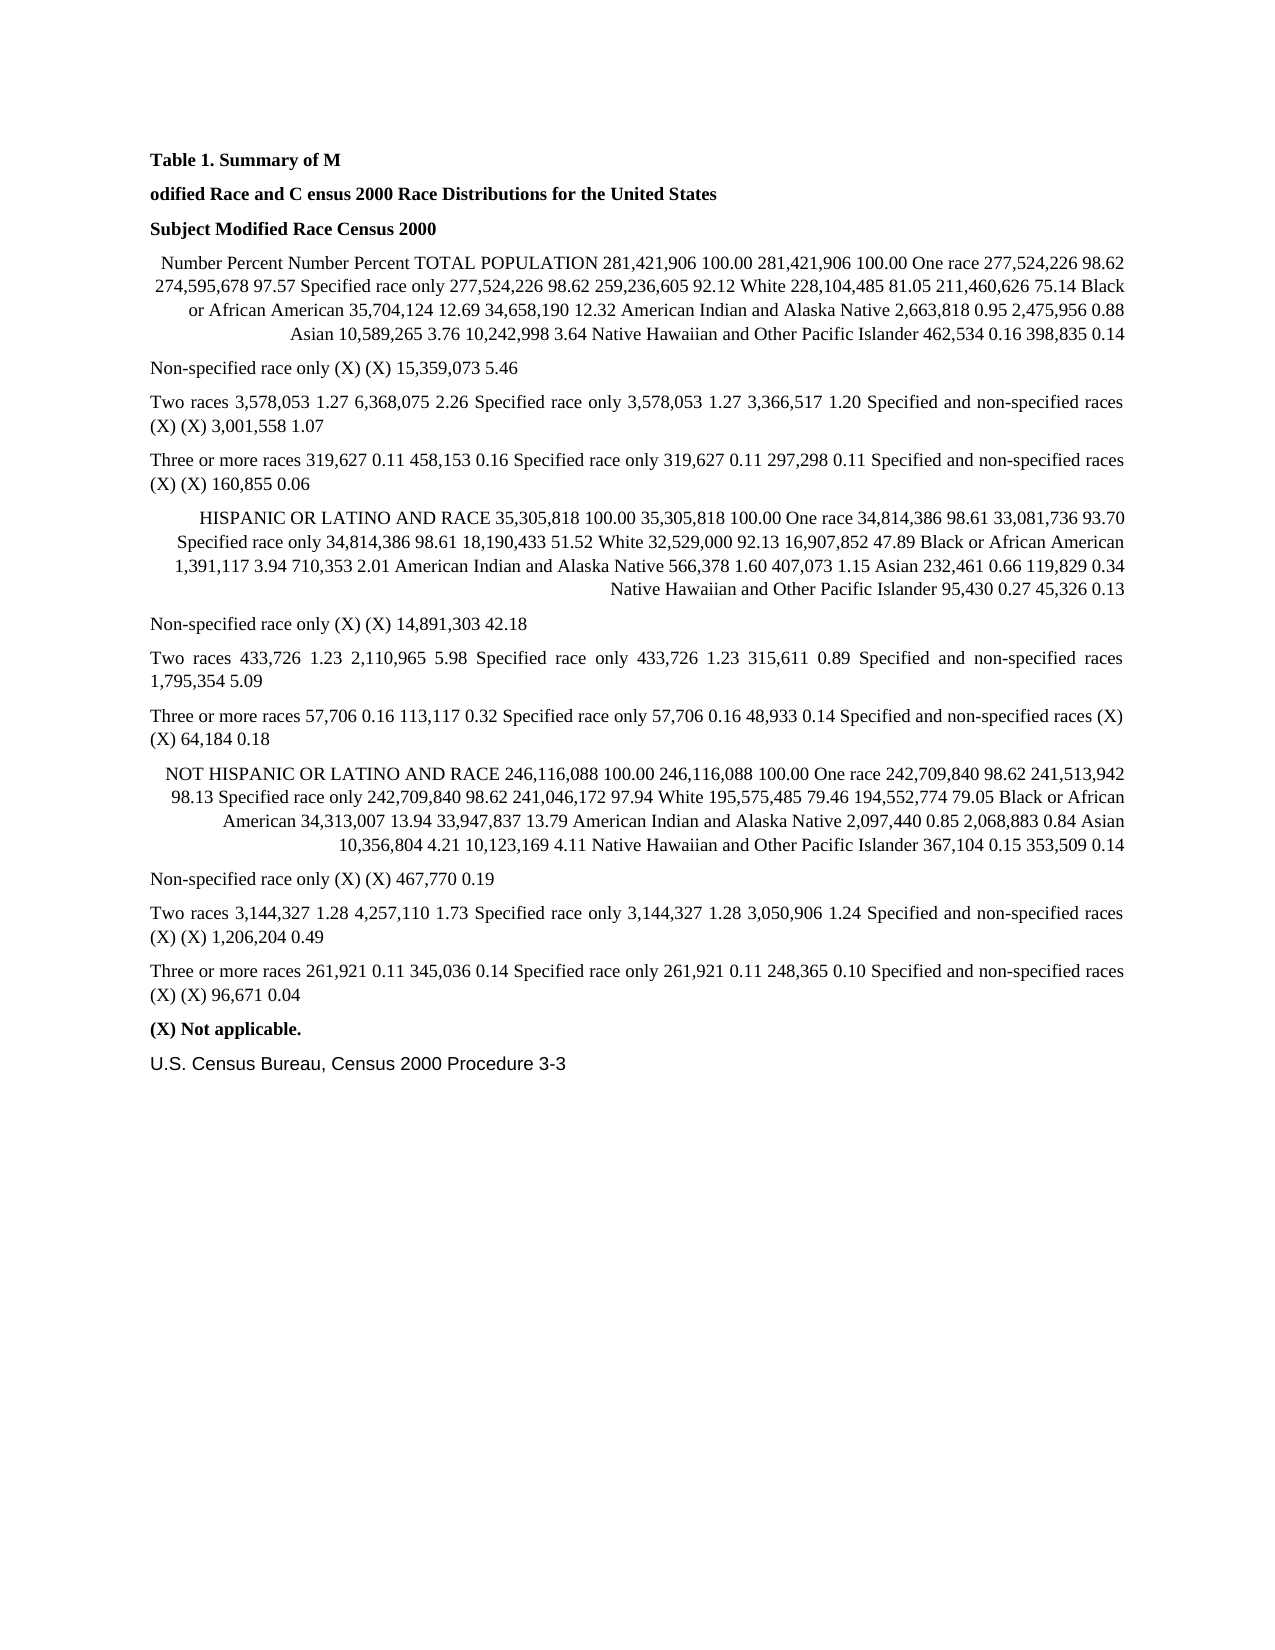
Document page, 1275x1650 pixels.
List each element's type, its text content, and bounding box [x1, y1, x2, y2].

text U.S. Census Bureau, Census 2000 Procedure 3-3 [150, 1053, 1125, 1074]
text (X) Not applicable. [150, 1019, 1125, 1039]
text HISPANIC OR LATINO AND RACE 35,305,818 100.00 35,305,818 100.00 One race 34,814,386 98.61 33,081,736 93.70 Specified race only 34,814,386 98.61 18,190,433 51.52 White 32,529,000 92.13 16,907,852 47.89 Black or African American 1,391,117 3.94 710,353 2.01 American Indian and Alaska Native 566,378 1.60 407,073 1.15 Asian 232,461 0.66 119,829 0.34 Native Hawaiian and Other Pacific Islander 95,430 0.27 45,326 0.13 [150, 508, 1125, 600]
text Non-specified race only (X) (X) 467,770 0.19 [150, 869, 1125, 889]
text Table 1. Summary of M [150, 150, 1125, 171]
text odified Race and C ensus 2000 Race Distributions for the United States [150, 184, 1125, 205]
text Three or more races 261,921 0.11 345,036 0.14 Specified race only 261,921 0.11 248,365 0.10 Specified and non-specified races (X) (X) 96,671 0.04 [150, 961, 1125, 1005]
text NOT HISPANIC OR LATINO AND RACE 246,116,088 100.00 246,116,088 100.00 One race 242,709,840 98.62 241,513,942 98.13 Specified race only 242,709,840 98.62 241,046,172 97.94 White 195,575,485 79.46 194,552,774 79.05 Black or African American 34,313,007 13.94 33,947,837 13.79 American Indian and Alaska Native 2,097,440 0.85 2,068,883 0.84 Asian 10,356,804 4.21 10,123,169 4.11 Native Hawaiian and Other Pacific Islander 367,104 0.15 353,509 0.14 [150, 763, 1125, 855]
text Three or more races 57,706 0.16 113,117 0.32 Specified race only 57,706 0.16 48,933 0.14 Specified and non-specified races (X) (X) 64,184 0.18 [150, 705, 1125, 750]
text Subject Modified Race Census 2000 [150, 218, 1125, 239]
text Three or more races 319,627 0.11 458,153 0.16 Specified race only 319,627 0.11 297,298 0.11 Specified and non-specified races (X) (X) 160,855 0.06 [150, 450, 1125, 494]
text Number Percent Number Percent TOTAL POPULATION 281,421,906 100.00 281,421,906 100.00 One race 277,524,226 98.62 274,595,678 97.57 Specified race only 277,524,226 98.62 259,236,605 92.12 White 228,104,485 81.05 211,460,626 75.14 Black or African American 35,704,124 12.69 34,658,190 12.32 American Indian and Alaska Native 2,663,818 0.95 2,475,956 0.88 Asian 10,589,265 3.76 10,242,998 3.64 Native Hawaiian and Other Pacific Islander 462,534 0.16 398,835 0.14 [150, 252, 1125, 344]
text Two races 3,578,053 1.27 6,368,075 2.26 Specified race only 3,578,053 1.27 3,366,517 1.20 Specified and non-specified races (X) (X) 3,001,558 1.07 [150, 392, 1125, 437]
text Non-specified race only (X) (X) 14,891,303 42.18 [150, 613, 1125, 634]
text Non-specified race only (X) (X) 15,359,073 5.46 [150, 358, 1125, 379]
text Two races 433,726 1.23 2,110,965 5.98 Specified race only 433,726 1.23 315,611 0.89 Specified and non-specified races 1,795,354 5.09 [150, 647, 1125, 692]
text Two races 3,144,327 1.28 4,257,110 1.73 Specified race only 3,144,327 1.28 3,050,906 1.24 Specified and non-specified races (X) (X) 1,206,204 0.49 [150, 903, 1125, 947]
